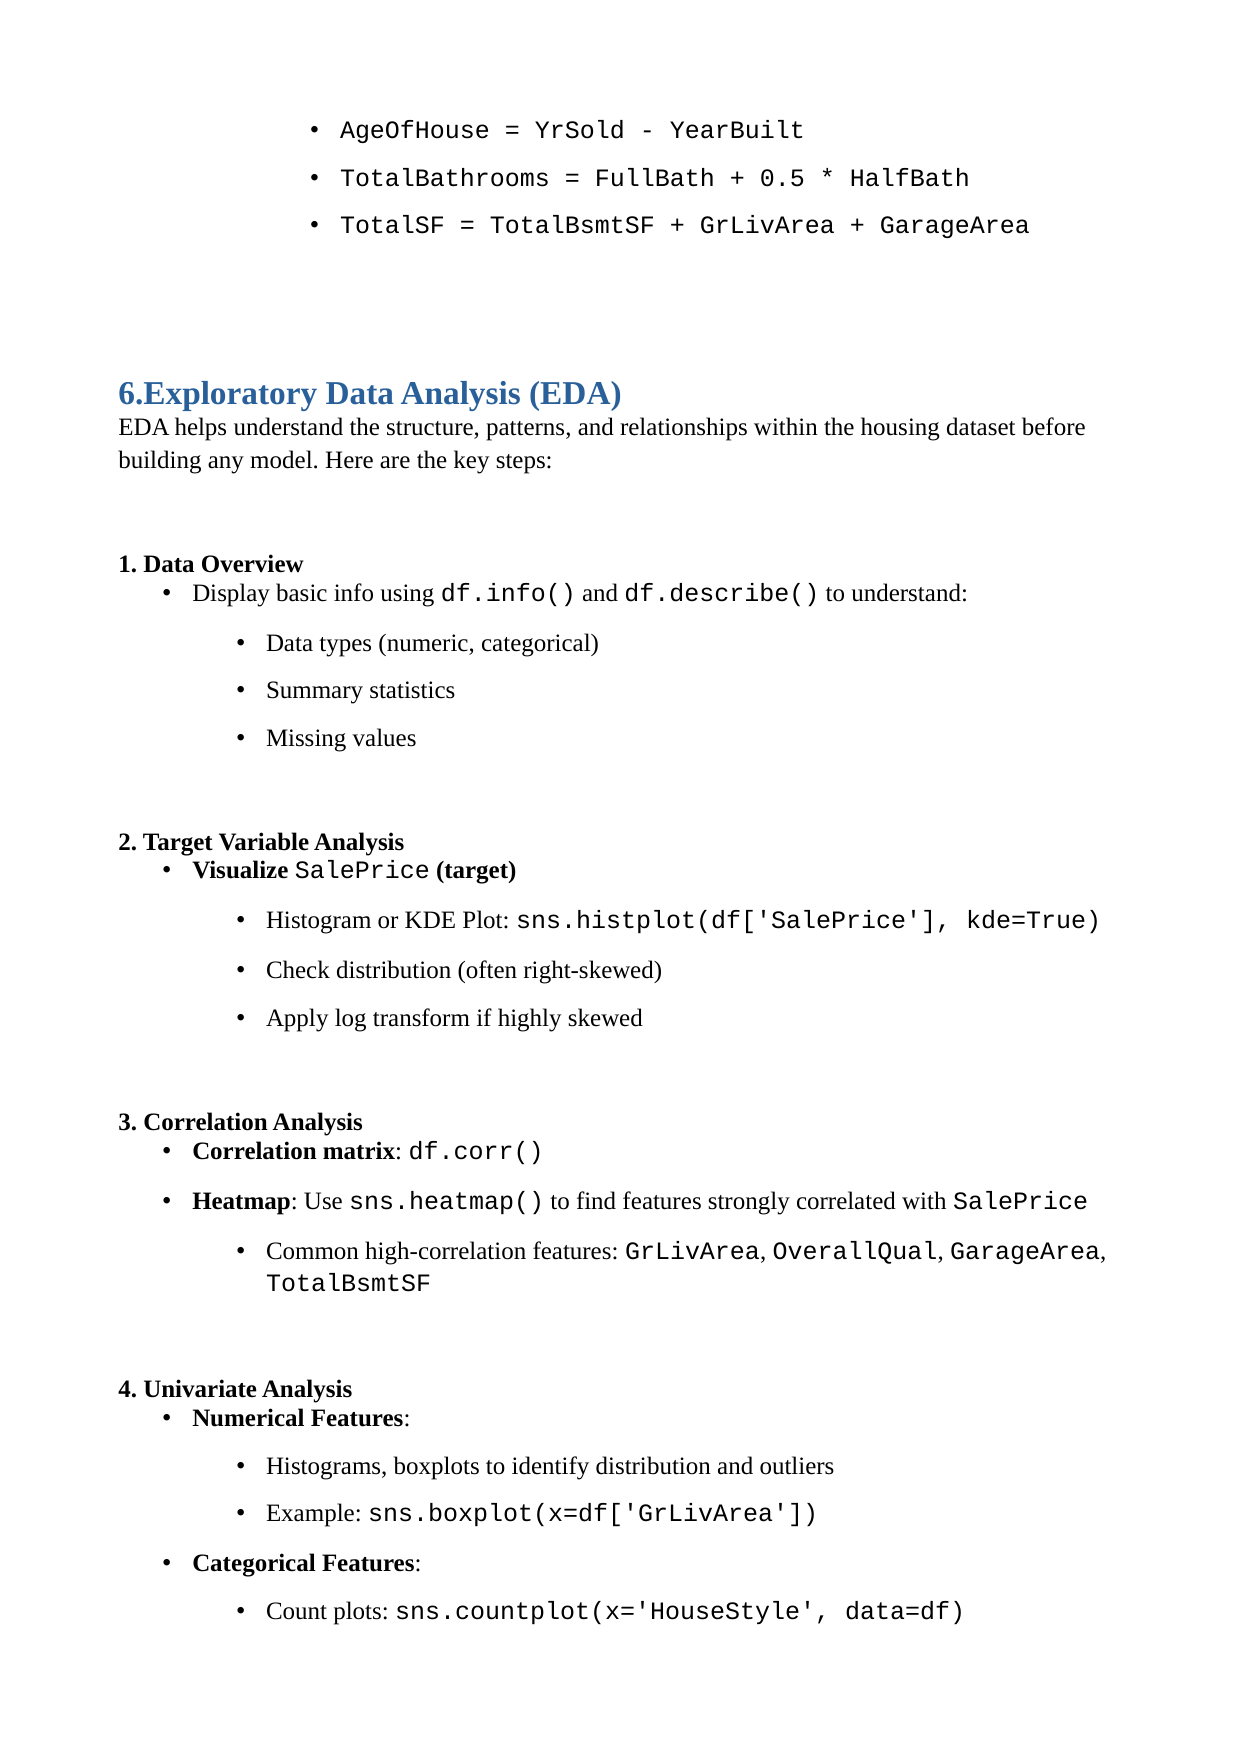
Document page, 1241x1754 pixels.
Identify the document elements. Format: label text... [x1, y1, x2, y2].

subtitle 2. Target Variable Analysis [118, 827, 1122, 856]
list Visualize SalePrice (target) [162, 856, 1122, 886]
list TotalSF = TotalBsmtSF + GrLivArea + GarageArea [310, 212, 1122, 241]
list Data types (numeric, categorical) [236, 628, 1122, 656]
list Display basic info using df.info() and df.describe() to understand: [162, 578, 1122, 608]
list Correlation matrix: df.corr() [162, 1136, 1122, 1167]
list Check distribution (often right-skewed) [236, 956, 1122, 984]
list Count plots: sns.countplot(x='HouseStyle', data=df) [236, 1596, 1122, 1627]
list Categorical Features: [162, 1548, 1122, 1577]
list TotalBathrooms = FullBath + 0.5 * HalfBath [310, 165, 1122, 193]
list Histogram or KDE Plot: sns.histplot(df['SalePrice'], kde=True) [236, 906, 1122, 936]
list Apply log transform if highly skewed [236, 1003, 1122, 1032]
subtitle 4. Univariate Analysis [118, 1374, 1122, 1403]
list Missing values [236, 723, 1122, 752]
list Example: sns.boxplot(x=df['GrLivArea']) [236, 1498, 1122, 1529]
subtitle 6.Exploratory Data Analysis (EDA) [118, 374, 1122, 412]
list Common high-correlation features: GrLivArea, OverallQual, GarageArea, TotalBsmtSF [236, 1236, 1122, 1299]
list Heatmap: Use sns.heatmap() to find features strongly correlated with SalePrice [162, 1186, 1122, 1217]
text EDA helps understand the structure, patterns, and relationships within the housing dataset before building any model. Here are the key steps: [118, 412, 1122, 474]
list Numerical Features: [162, 1403, 1122, 1432]
list Histograms, boxplots to identify distribution and outliers [236, 1451, 1122, 1479]
list AgeOfHouse = YrSold - YearBuilt [310, 118, 1122, 146]
subtitle 3. Correlation Analysis [118, 1107, 1122, 1136]
subtitle 1. Data Overview [118, 549, 1122, 578]
list Summary statistics [236, 675, 1122, 704]
